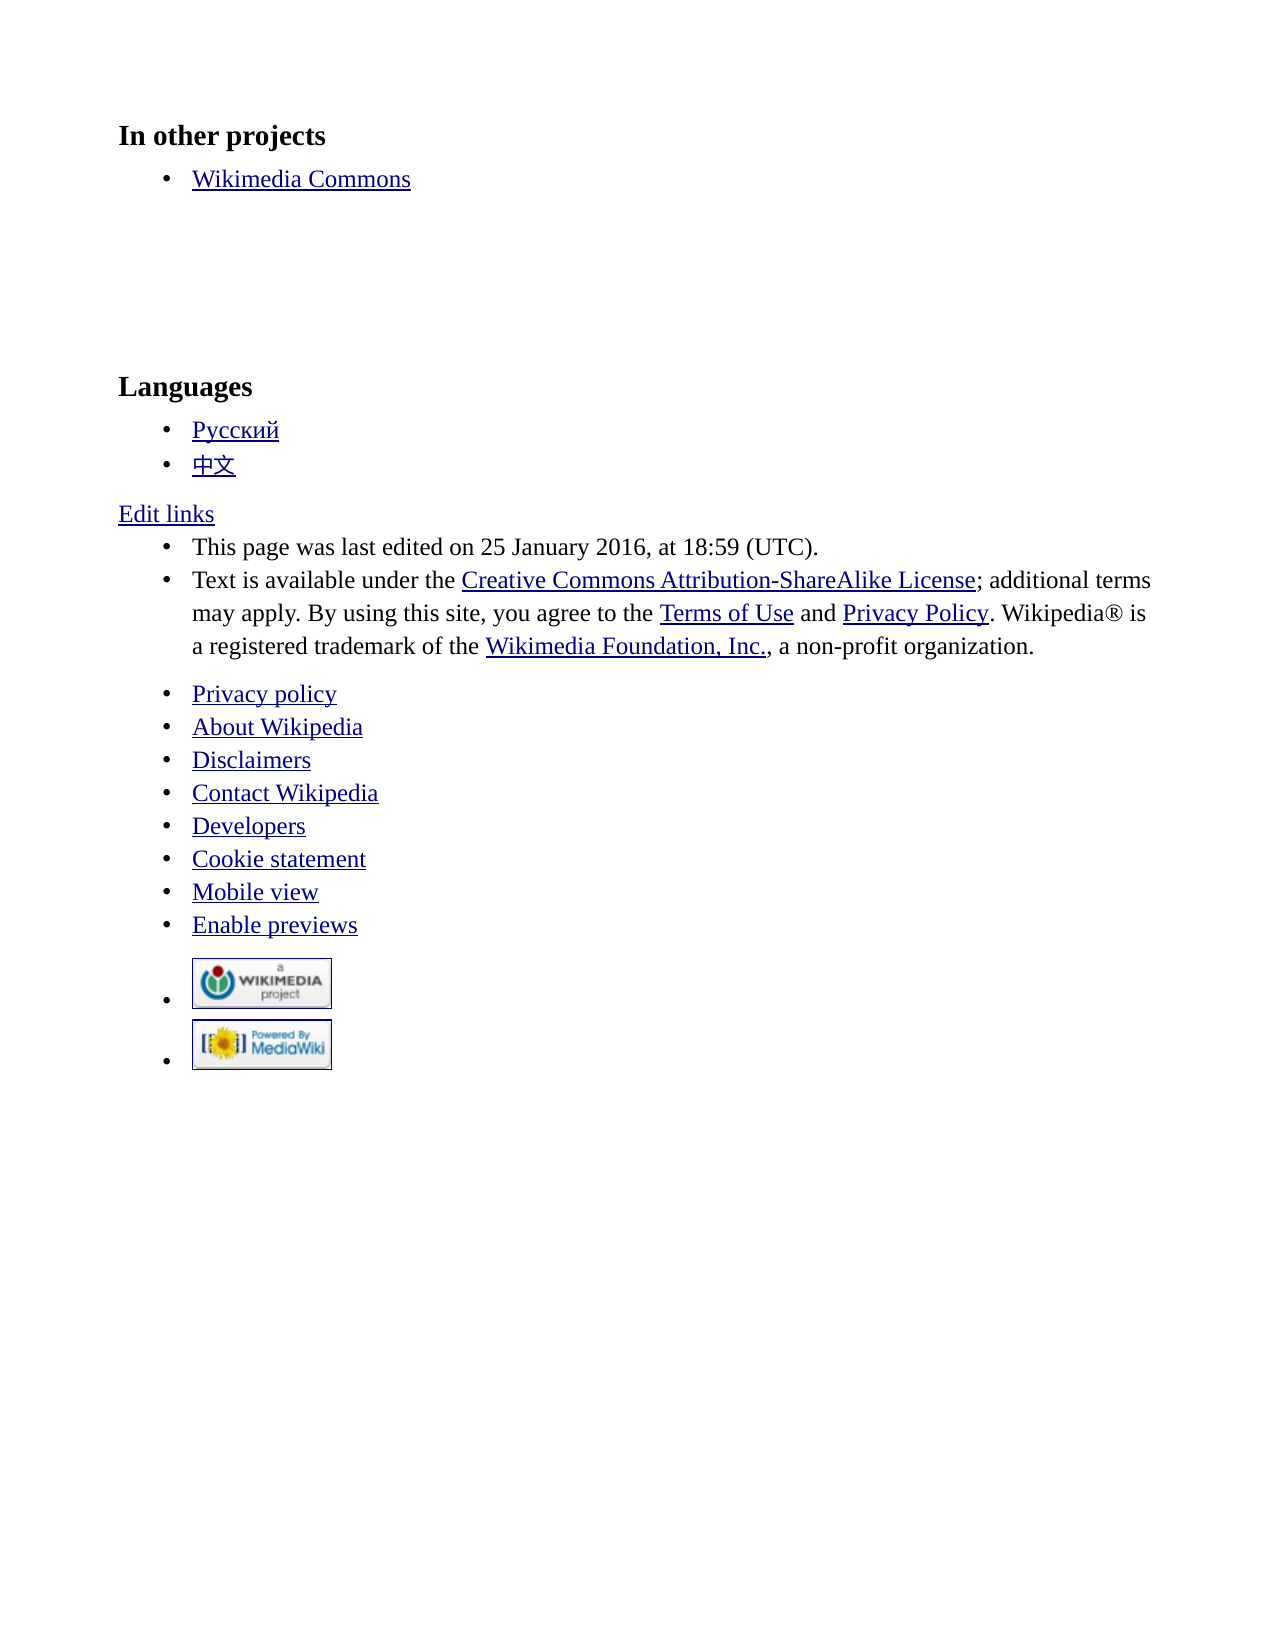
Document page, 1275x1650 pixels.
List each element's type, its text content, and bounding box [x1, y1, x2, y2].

subtitle Languages [118, 369, 1157, 403]
picture [193, 1021, 331, 1069]
text Edit links [118, 499, 1157, 528]
list Enable previews [162, 910, 1157, 939]
list Mobile view [162, 877, 1157, 906]
subtitle In other projects [118, 118, 1157, 152]
list Disclaimers [162, 745, 1157, 774]
list Contact Wikipedia [162, 778, 1157, 807]
list This page was last edited on 25 January 2016, at 18:59 (UTC). [162, 532, 1157, 561]
list Русский [162, 415, 1157, 444]
list About Wikipedia [162, 712, 1157, 741]
list Wikimedia Commons [162, 164, 1157, 193]
list Text is available under the Creative Commons Attribution-ShareAlike License; additional terms may apply. By using this site, you agree to the Terms of Use and Privacy Policy. Wikipedia® is a registered trademark of the Wikimedia Foundation, Inc., a non-profit organization. [162, 565, 1157, 660]
list Privacy policy [162, 679, 1157, 708]
list 中文 [162, 448, 1157, 480]
list Developers [162, 811, 1157, 840]
list Cookie statement [162, 844, 1157, 873]
picture [193, 959, 331, 1008]
